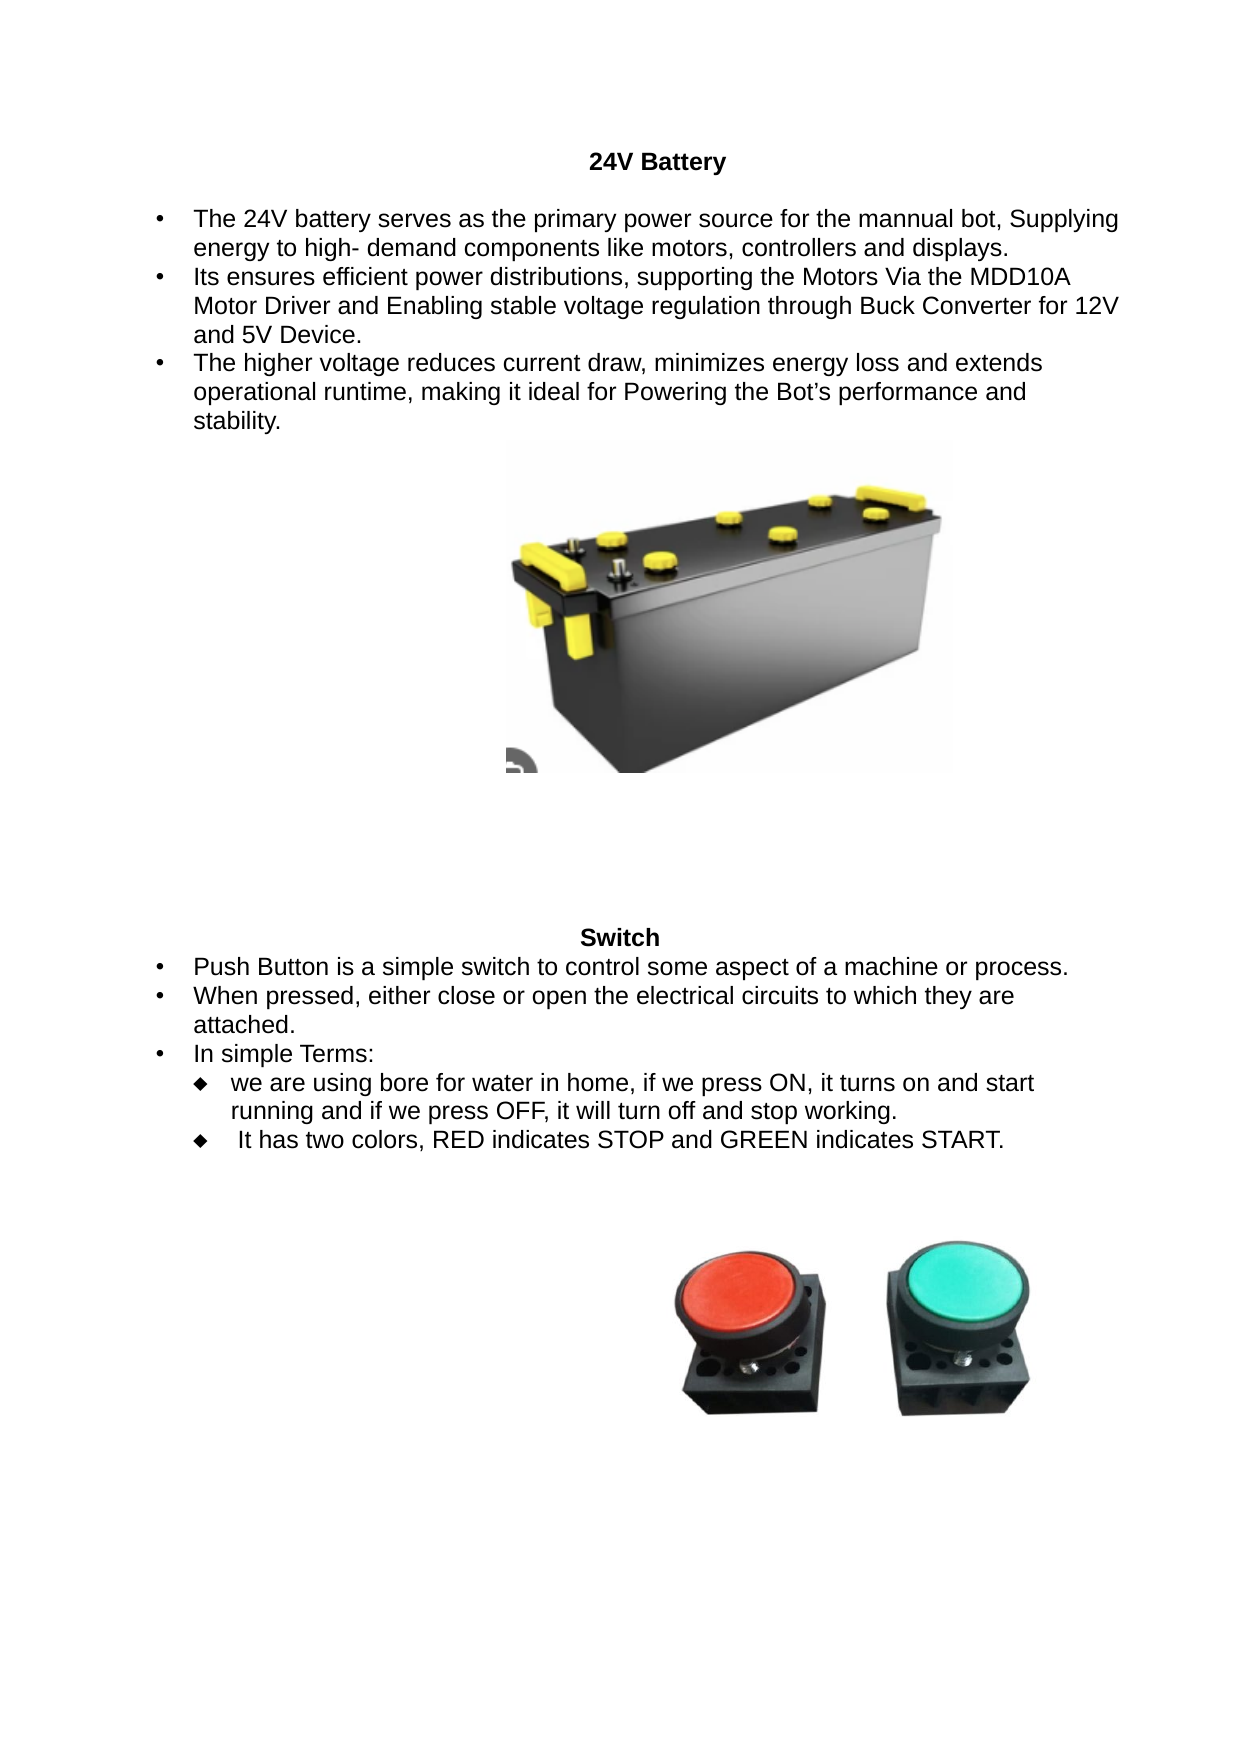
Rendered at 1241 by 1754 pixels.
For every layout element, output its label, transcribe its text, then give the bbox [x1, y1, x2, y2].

list It has two colors, RED indicates STOP and GREEN indicates START. [193, 1125, 1122, 1154]
picture [506, 440, 953, 773]
list In simple Terms: [156, 1039, 1122, 1067]
list When pressed, either close or open the electrical circuits to which they are attached. [156, 981, 1122, 1039]
list Push Button is a simple switch to control some aspect of a machine or process. [156, 952, 1122, 981]
list Its ensures efficient power distributions, supporting the Motors Via the MDD10A Motor Driver and Enabling stable voltage regulation through Buck Converter for 12V and 5V Device. [156, 262, 1122, 348]
text Switch [118, 923, 1122, 952]
list The higher voltage reduces current draw, minimizes energy loss and extends operational runtime, making it ideal for Powering the Bot’s performance and stability. [156, 348, 1122, 435]
list 24V Battery [156, 147, 1122, 176]
list The 24V battery serves as the primary power source for the mannual bot, Supplying energy to high- demand components like motors, controllers and displays. [156, 204, 1122, 262]
picture [653, 1163, 1052, 1508]
list we are using bore for water in home, if we press ON, it turns on and start running and if we press OFF, it will turn off and stop working. [193, 1067, 1122, 1125]
